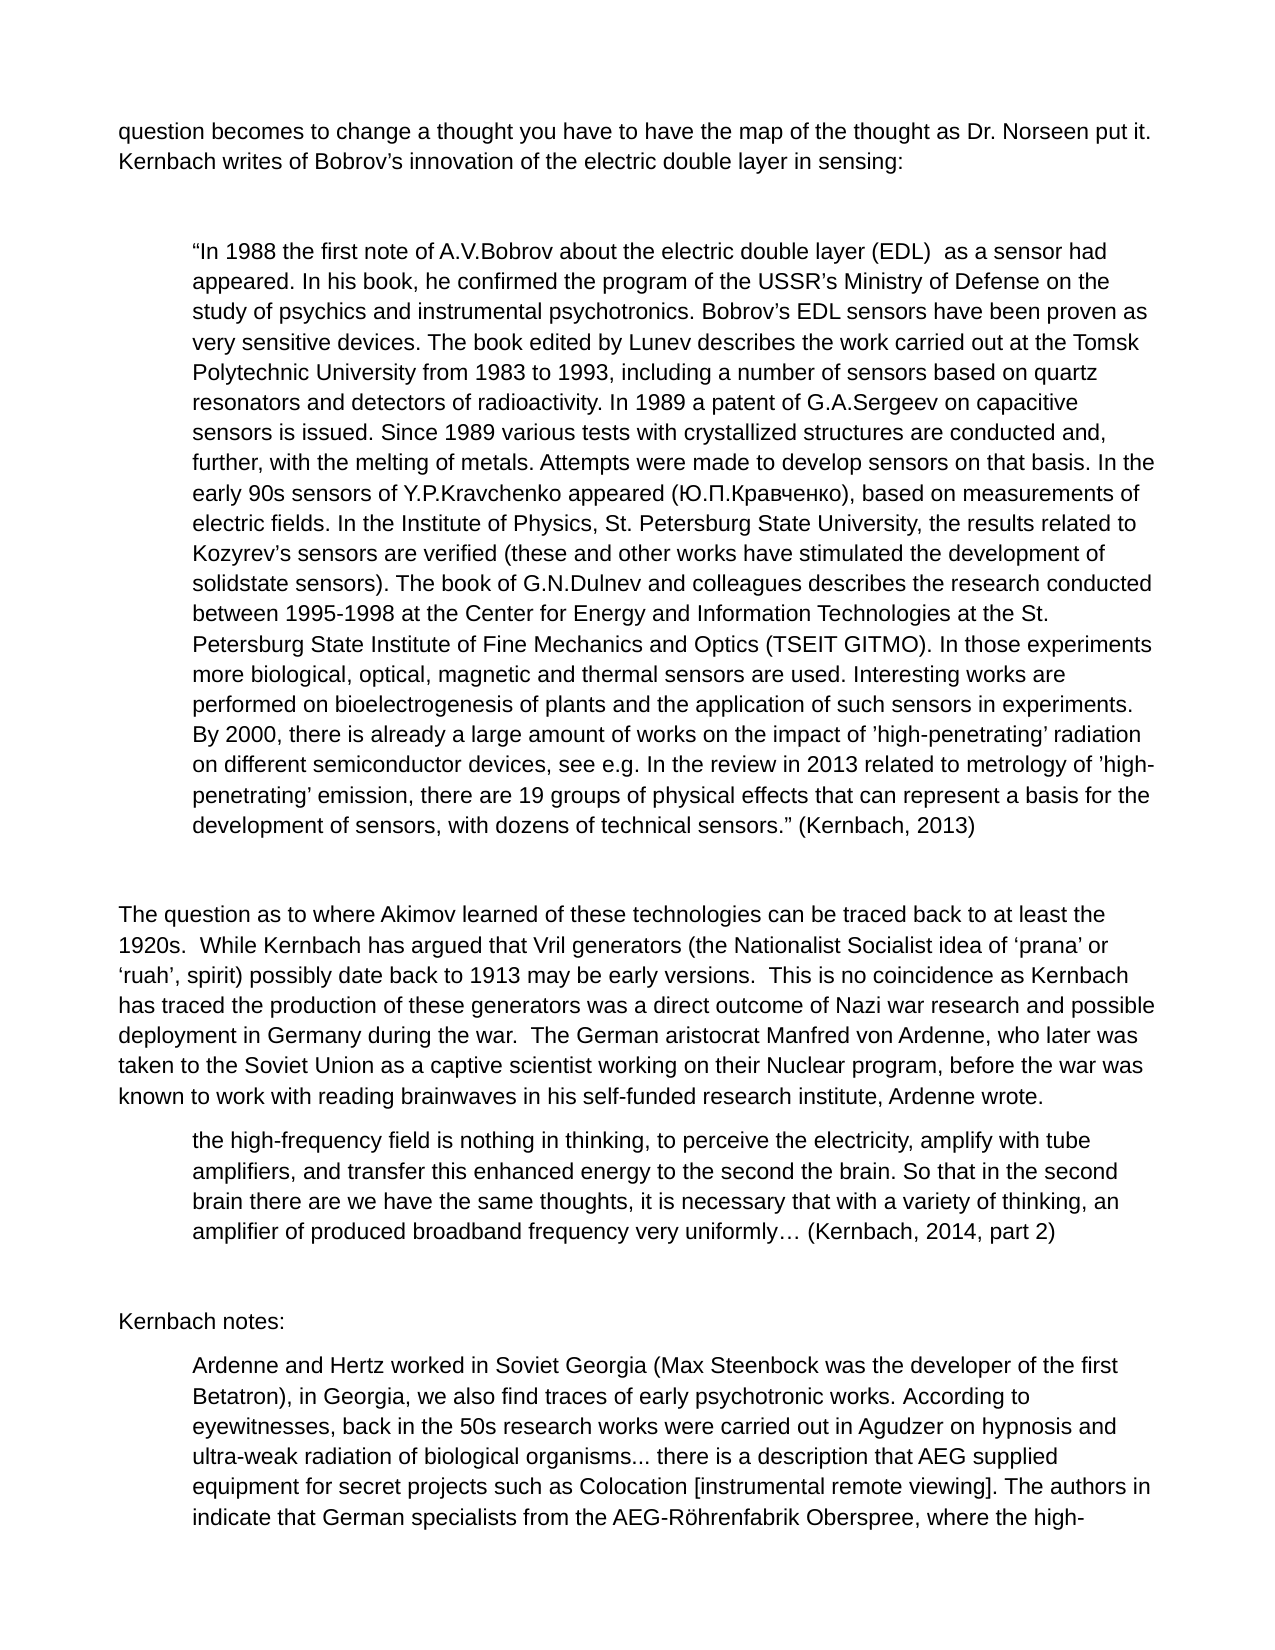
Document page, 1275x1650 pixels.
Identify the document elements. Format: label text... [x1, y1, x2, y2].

text question becomes to change a thought you have to have the map of the thought as Dr. Norseen put it. Kernbach writes of Bobrov’s innovation of the electric double layer in sensing: [118, 118, 1157, 175]
text “In 1988 the first note of A.V.Bobrov about the electric double layer (EDL) as a sensor had appeared. In his book, he confirmed the program of the USSR’s Ministry of Defense on the study of psychics and instrumental psychotronics. Bobrov’s EDL sensors have been proven as very sensitive devices. The book edited by Lunev describes the work carried out at the Tomsk Polytechnic University from 1983 to 1993, including a number of sensors based on quartz resonators and detectors of radioactivity. In 1989 a patent of G.A.Sergeev on capacitive sensors is issued. Since 1989 various tests with crystallized structures are conducted and, further, with the melting of metals. Attempts were made to develop sensors on that basis. In the early 90s sensors of Y.P.Kravchenko appeared (Ю.П.Кравченко), based on measurements of electric fields. In the Institute of Physics, St. Petersburg State University, the results related to Kozyrev’s sensors are verified (these and other works have stimulated the development of solidstate sensors). The book of G.N.Dulnev and colleagues describes the research conducted between 1995-1998 at the Center for Energy and Information Technologies at the St. Petersburg State Institute of Fine Mechanics and Optics (TSEIT GITMO). In those experiments more biological, optical, magnetic and thermal sensors are used. Interesting works are performed on bioelectrogenesis of plants and the application of such sensors in experiments. By 2000, there is already a large amount of works on the impact of ’high-penetrating’ radiation on different semiconductor devices, see e.g. In the review in 2013 related to metrology of ’high-penetrating’ emission, there are 19 groups of physical effects that can represent a basis for the development of sensors, with dozens of technical sensors.” (Kernbach, 2013) [192, 238, 1157, 838]
text The question as to where Akimov learned of these technologies can be traced back to at least the 1920s. While Kernbach has argued that Vril generators (the Nationalist Socialist idea of ‘prana’ or ‘ruah’, spirit) possibly date back to 1913 may be early versions. This is no coincidence as Kernbach has traced the production of these generators was a direct outcome of Nazi war research and possible deployment in Germany during the war. The German aristocrat Manfred von Ardenne, who later was taken to the Soviet Union as a captive scientist working on their Nuclear program, before the war was known to work with reading brainwaves in his self-funded research institute, Ardenne wrote. [118, 901, 1157, 1109]
text the high-frequency field is nothing in thinking, to perceive the electricity, amplify with tube amplifiers, and transfer this enhanced energy to the second the brain. So that in the second brain there are we have the same thoughts, it is necessary that with a variety of thinking, an amplifier of produced broadband frequency very uniformly… (Kernbach, 2014, part 2) [192, 1127, 1157, 1244]
text Kernbach notes: [118, 1308, 1157, 1334]
text Ardenne and Hertz worked in Soviet Georgia (Max Steenbock was the developer of the first Betatron), in Georgia, we also find traces of early psychotronic works. According to eyewitnesses, back in the 50s research works were carried out in Agudzer on hypnosis and ultra-weak radiation of biological organisms... there is a description that AEG supplied equipment for secret projects such as Colocation [instrumental remote viewing]. The authors in indicate that German specialists from the AEG-Röhrenfabrik Oberspree, where the high- [192, 1352, 1157, 1530]
